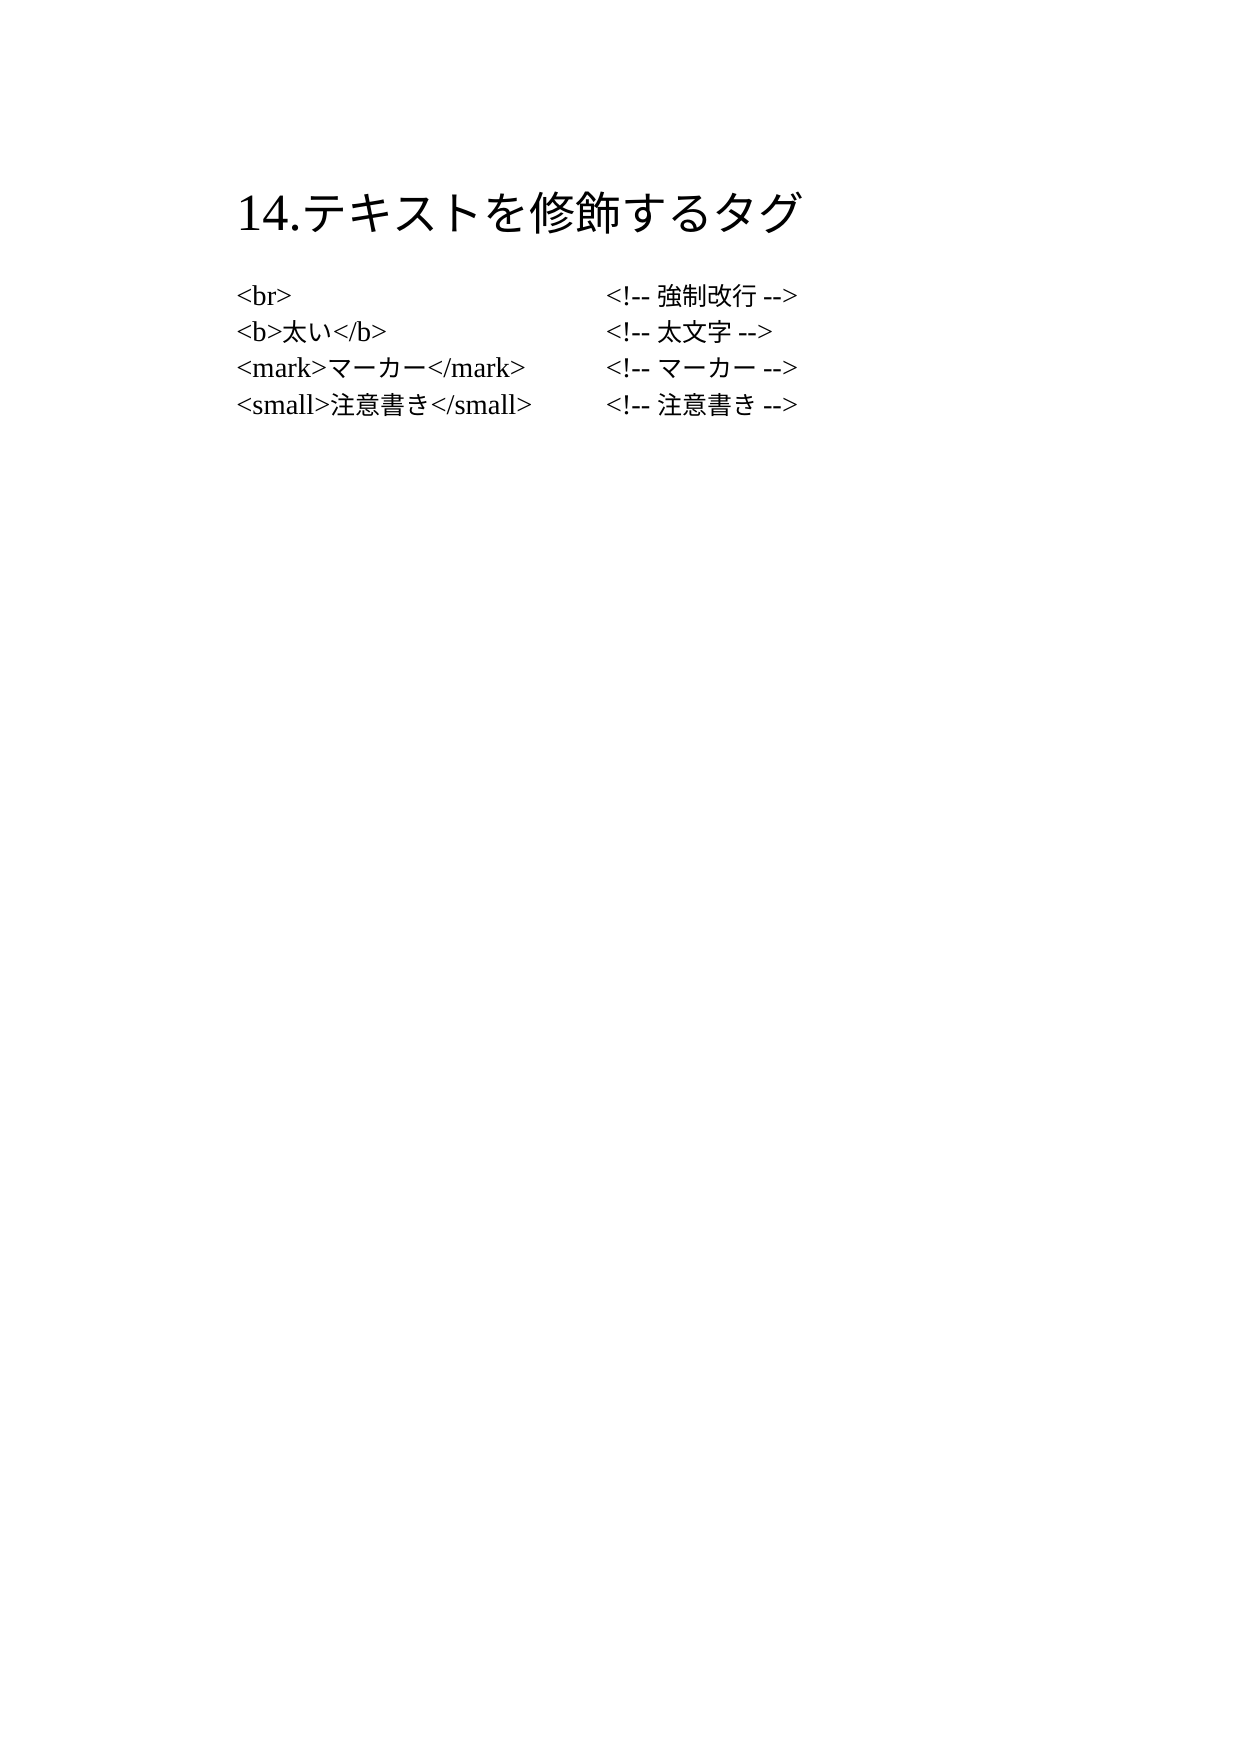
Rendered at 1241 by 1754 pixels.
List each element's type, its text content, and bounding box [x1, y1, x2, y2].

text <small>注意書き</small> <!-- 注意書き --> [236, 385, 1063, 421]
text <br> <!-- 強制改行 --> [236, 276, 1063, 313]
text 14.テキストを修飾するタグ [236, 177, 1063, 243]
text <b>太い</b> <!-- 太文字 --> [236, 313, 1063, 349]
text <mark>マーカー</mark> <!-- マーカー --> [236, 349, 1063, 385]
